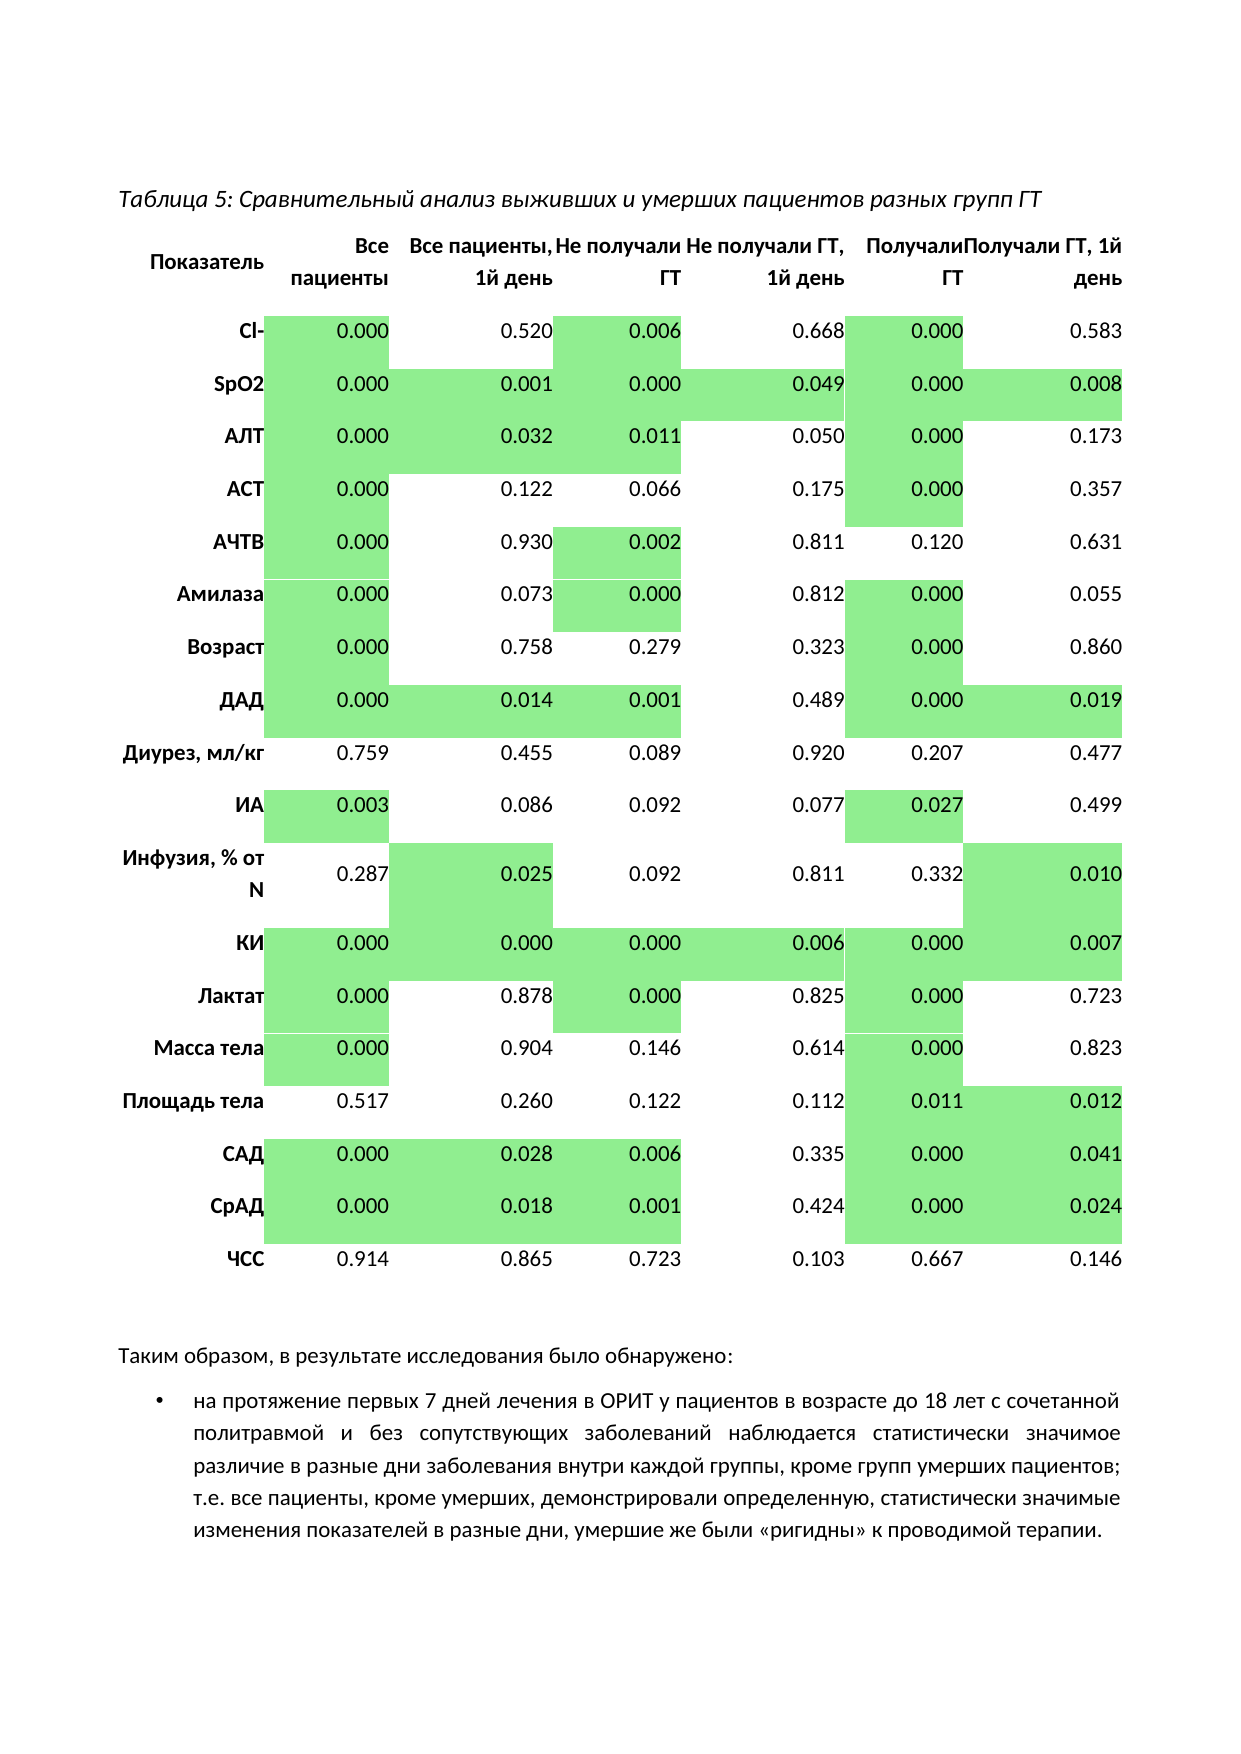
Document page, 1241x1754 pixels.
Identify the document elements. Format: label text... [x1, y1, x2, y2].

table_cell Амилаза [118, 580, 264, 632]
table_cell АЛТ [118, 421, 264, 474]
table_cell 0,019 [963, 685, 1122, 738]
table_cell Масса тела [118, 1034, 264, 1086]
table_cell 0,000 [845, 981, 963, 1033]
table_cell 0,332 [845, 843, 963, 928]
table_cell 0,003 [264, 790, 389, 843]
table_cell 0,024 [963, 1192, 1122, 1244]
table_header Получали ГТ [845, 231, 963, 316]
table_cell 0,000 [553, 580, 681, 632]
table_cell 0,032 [389, 421, 553, 474]
table_cell 0,811 [681, 843, 844, 928]
table_cell 0,260 [389, 1086, 553, 1139]
table_cell 0,583 [963, 316, 1122, 369]
table_cell 0,759 [264, 738, 389, 790]
table_cell 0,000 [264, 632, 389, 685]
table_cell SpO2 [118, 369, 264, 421]
table_cell 0,914 [264, 1244, 389, 1297]
table_cell 0,860 [963, 632, 1122, 685]
table_cell 0,823 [963, 1034, 1122, 1086]
table_cell 0,000 [845, 1192, 963, 1244]
table_cell 0,000 [845, 474, 963, 527]
table_cell 0,668 [681, 316, 844, 369]
table_cell Диурез, мл/кг [118, 738, 264, 790]
table_cell 0,000 [845, 685, 963, 738]
table_cell 0,027 [845, 790, 963, 843]
table_cell 0,000 [845, 316, 963, 369]
table_cell 0,000 [845, 580, 963, 632]
table_cell 0,904 [389, 1034, 553, 1086]
table_cell 0,092 [553, 843, 681, 928]
table_cell 0,758 [389, 632, 553, 685]
table_cell 0,014 [389, 685, 553, 738]
table_cell 0,073 [389, 580, 553, 632]
table_header Получали ГТ, 1й день [963, 231, 1122, 316]
table_cell Лактат [118, 981, 264, 1033]
table_cell 0,287 [264, 843, 389, 928]
table_cell Площадь тела [118, 1086, 264, 1139]
table_cell 0,112 [681, 1086, 844, 1139]
table_cell 0,812 [681, 580, 844, 632]
table_cell 0,010 [963, 843, 1122, 928]
table_cell 0,520 [389, 316, 553, 369]
table_cell 0,041 [963, 1139, 1122, 1192]
table_cell 0,000 [845, 928, 963, 981]
table_cell 0,000 [845, 369, 963, 421]
table_cell 0,878 [389, 981, 553, 1033]
table_cell 0,089 [553, 738, 681, 790]
table_cell 0,000 [264, 685, 389, 738]
table_cell 0,006 [553, 316, 681, 369]
table_cell ЧСС [118, 1244, 264, 1297]
table_header Не получали ГТ, 1й день [681, 231, 844, 316]
table_cell Инфузия, % от N [118, 843, 264, 928]
table_cell 0,120 [845, 527, 963, 579]
table_cell 0,000 [845, 421, 963, 474]
table_header Показатель [118, 231, 264, 316]
table_cell 0,146 [963, 1244, 1122, 1297]
table_cell 0,000 [264, 928, 389, 981]
table_cell 0,000 [845, 1139, 963, 1192]
table_cell САД [118, 1139, 264, 1192]
table_cell 0,175 [681, 474, 844, 527]
table_cell 0,011 [845, 1086, 963, 1139]
table_header Все пациенты [264, 231, 389, 316]
table_cell 0,000 [264, 1192, 389, 1244]
table_header Не получали ГТ [553, 231, 681, 316]
table_cell 0,000 [264, 1034, 389, 1086]
table_cell 0,006 [681, 928, 844, 981]
table_cell 0,122 [389, 474, 553, 527]
table_cell 0,000 [264, 580, 389, 632]
table_cell 0,000 [389, 928, 553, 981]
table_cell 0,008 [963, 369, 1122, 421]
table_cell 0,000 [264, 527, 389, 579]
table_cell 0,920 [681, 738, 844, 790]
table_cell 0,103 [681, 1244, 844, 1297]
table_cell СрАД [118, 1192, 264, 1244]
table_cell 0,001 [389, 369, 553, 421]
table_cell ДАД [118, 685, 264, 738]
table_cell 0,146 [553, 1034, 681, 1086]
table_cell 0,357 [963, 474, 1122, 527]
table_cell Возраст [118, 632, 264, 685]
table_cell 0,335 [681, 1139, 844, 1192]
table_cell 0,001 [553, 685, 681, 738]
table_cell 0,000 [264, 316, 389, 369]
table_cell 0,001 [553, 1192, 681, 1244]
table_cell АЧТВ [118, 527, 264, 579]
table_cell 0,000 [264, 981, 389, 1033]
table_cell 0,055 [963, 580, 1122, 632]
table_cell 0,050 [681, 421, 844, 474]
table_cell 0,173 [963, 421, 1122, 474]
table_cell 0,002 [553, 527, 681, 579]
table_cell 0,000 [553, 928, 681, 981]
table_cell 0,000 [553, 981, 681, 1033]
table_cell 0,000 [845, 1034, 963, 1086]
table_cell 0,424 [681, 1192, 844, 1244]
table_cell 0,499 [963, 790, 1122, 843]
table_cell 0,000 [553, 369, 681, 421]
table_cell 0,086 [389, 790, 553, 843]
table_cell 0,489 [681, 685, 844, 738]
table_cell 0,723 [553, 1244, 681, 1297]
table_cell 0,279 [553, 632, 681, 685]
table_cell 0,930 [389, 527, 553, 579]
text Таблица 5: Сравнительный анализ выживших и умерших пациентов разных групп ГТ [118, 184, 1122, 214]
table_cell 0,077 [681, 790, 844, 843]
table_cell 0,323 [681, 632, 844, 685]
table_cell 0,066 [553, 474, 681, 527]
table_cell 0,667 [845, 1244, 963, 1297]
table_cell 0,631 [963, 527, 1122, 579]
table_cell 0,477 [963, 738, 1122, 790]
table_cell 0,049 [681, 369, 844, 421]
table_cell 0,028 [389, 1139, 553, 1192]
table_cell 0,825 [681, 981, 844, 1033]
table_cell 0,007 [963, 928, 1122, 981]
table_cell КИ [118, 928, 264, 981]
table_cell 0,865 [389, 1244, 553, 1297]
table_cell 0,122 [553, 1086, 681, 1139]
table_cell 0,000 [264, 474, 389, 527]
table_cell 0,012 [963, 1086, 1122, 1139]
table_cell 0,811 [681, 527, 844, 579]
list на протяжение первых 7 дней лечения в ОРИТ у пациентов в возрасте до 18 лет с сочетанной политравмой и без сопутствующих заболеваний наблюдается статистически значимое различие в разные дни заболевания внутри каждой группы, кроме групп умерших пациентов; т.е. все пациенты, кроме умерших, демонстрировали определенную, статистически значимые изменения показателей в разные дни, умершие же были «ригидны» к проводимой терапии. [156, 1386, 1122, 1543]
table_cell 0,000 [264, 369, 389, 421]
text Таким образом, в результате исследования было обнаружено: [118, 1342, 1122, 1370]
table_cell 0,092 [553, 790, 681, 843]
table_cell Cl- [118, 316, 264, 369]
table_cell 0,000 [264, 1139, 389, 1192]
table_cell 0,723 [963, 981, 1122, 1033]
table_cell 0,018 [389, 1192, 553, 1244]
table_cell 0,025 [389, 843, 553, 928]
table_cell 0,455 [389, 738, 553, 790]
table_cell 0,517 [264, 1086, 389, 1139]
table_cell 0,000 [845, 632, 963, 685]
table_cell 0,006 [553, 1139, 681, 1192]
table_cell ИА [118, 790, 264, 843]
table_cell 0,000 [264, 421, 389, 474]
table_header Все пациенты, 1й день [389, 231, 553, 316]
table_cell 0,011 [553, 421, 681, 474]
table_cell 0,207 [845, 738, 963, 790]
table_cell АСТ [118, 474, 264, 527]
table_cell 0,614 [681, 1034, 844, 1086]
